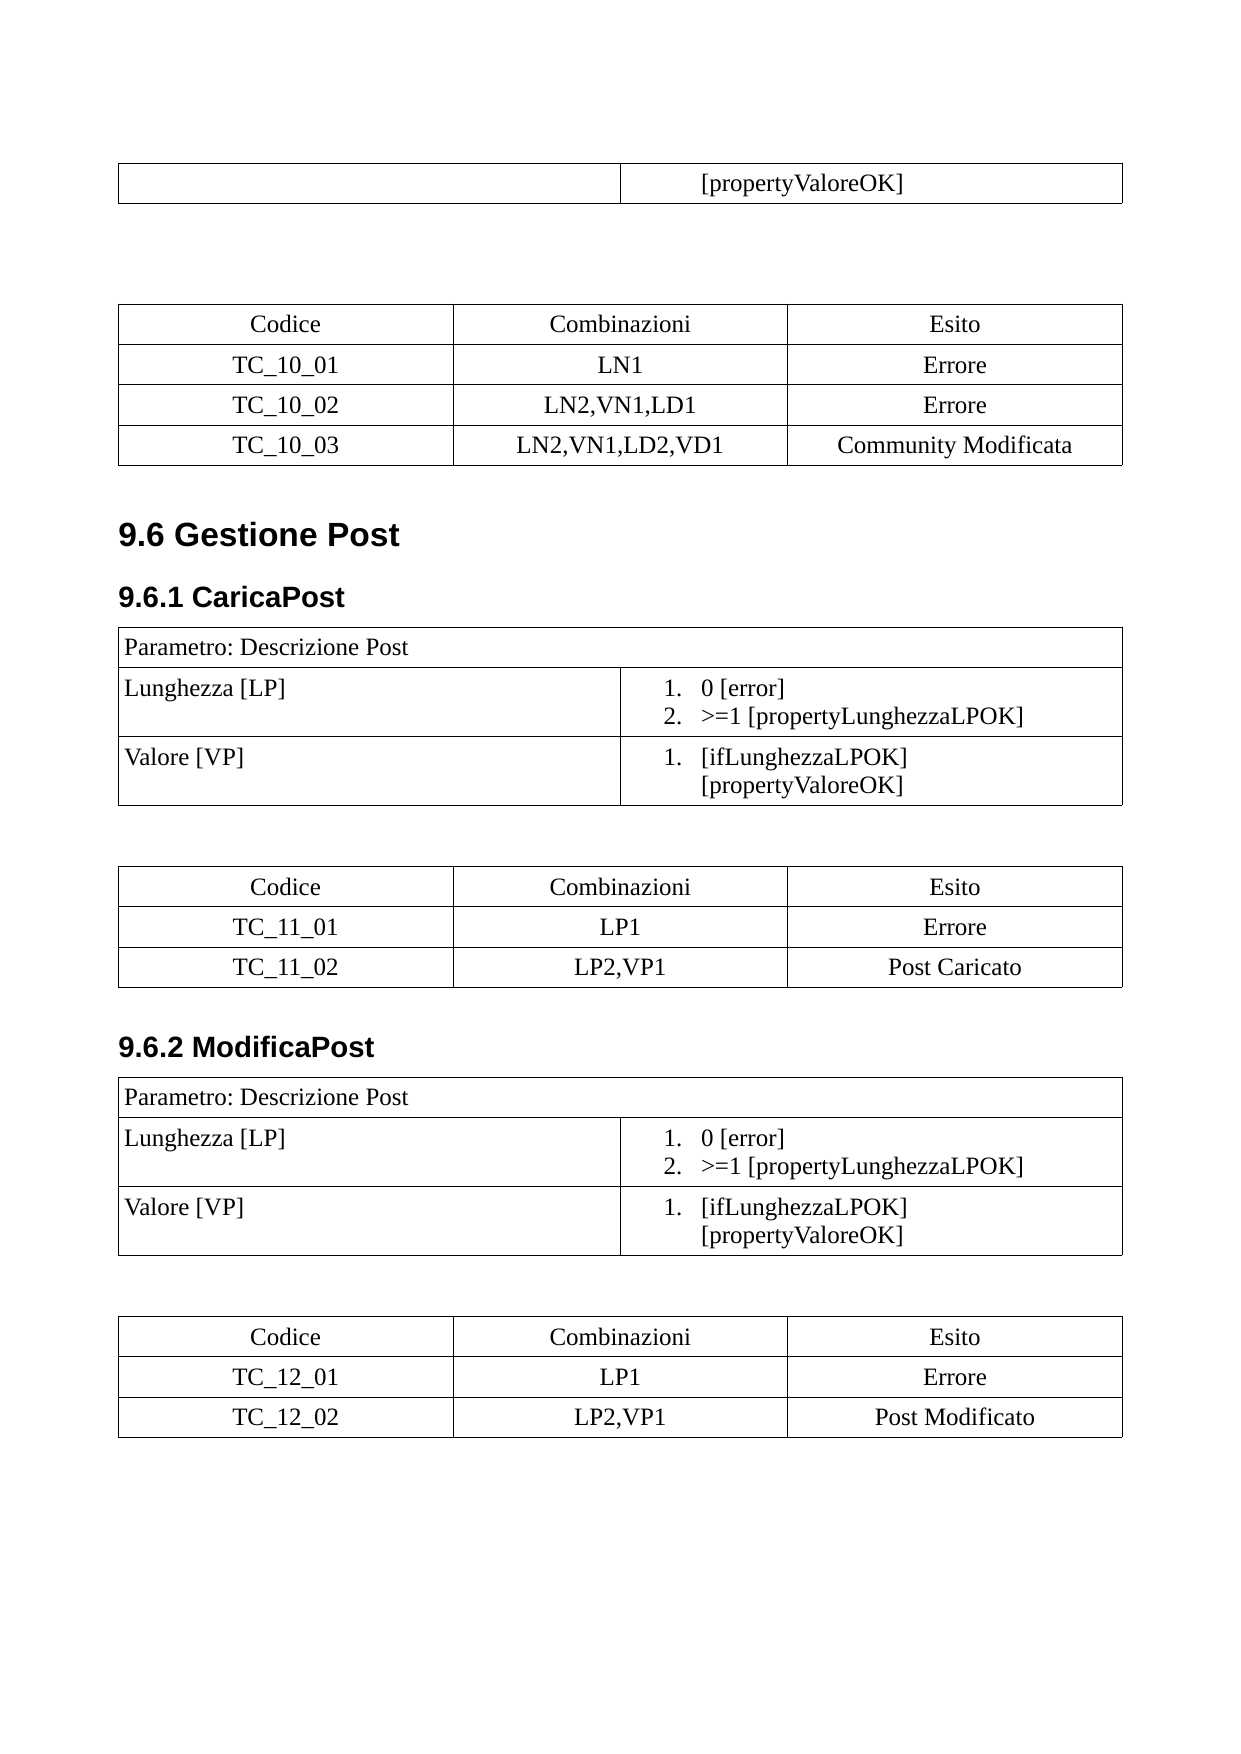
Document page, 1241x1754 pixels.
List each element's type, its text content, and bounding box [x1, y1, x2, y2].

table_cell TC_12_02 [119, 1398, 453, 1437]
table_cell LN2,VN1,LD1 [454, 385, 787, 424]
table_cell TC_10_02 [119, 385, 453, 424]
subtitle 9.6.2 ModificaPost [118, 1030, 1122, 1064]
table_cell Errore [788, 907, 1122, 947]
table_cell TC_12_01 [119, 1357, 453, 1397]
table_header Parametro: Descrizione Post [119, 1078, 1122, 1117]
table_cell LP1 [454, 907, 787, 947]
table_cell Lunghezza [LP] [119, 1118, 620, 1186]
table_cell [propertyValoreOK] [621, 164, 1122, 203]
table_cell Valore [VP] [119, 1187, 620, 1255]
table_header Codice [119, 1317, 453, 1356]
table_cell LP2,VP1 [454, 1398, 787, 1437]
table_cell Post Modificato [788, 1398, 1122, 1437]
table_cell LP2,VP1 [454, 948, 787, 987]
subtitle 9.6.1 CaricaPost [118, 580, 1122, 614]
table_cell Post Caricato [788, 948, 1122, 987]
table_header Codice [119, 305, 453, 344]
table_cell TC_10_03 [119, 426, 453, 465]
table_cell Community Modificata [788, 426, 1122, 465]
table_cell TC_11_02 [119, 948, 453, 987]
table_cell 0 [error] >=1 [propertyLunghezzaLPOK] [621, 1118, 1122, 1186]
table_header Combinazioni [454, 1317, 787, 1356]
table_cell Errore [788, 385, 1122, 424]
table_header Esito [788, 1317, 1122, 1356]
table_header Esito [788, 867, 1122, 906]
subtitle 9.6 Gestione Post [118, 514, 1122, 553]
table_cell LN1 [454, 345, 787, 384]
table_cell TC_11_01 [119, 907, 453, 947]
table_header Esito [788, 305, 1122, 344]
table_header Combinazioni [454, 305, 787, 344]
table_cell TC_10_01 [119, 345, 453, 384]
table_cell [ifLunghezzaLPOK] [propertyValoreOK] [621, 1187, 1122, 1255]
table_cell [119, 164, 620, 203]
table_cell Valore [VP] [119, 737, 620, 805]
table_cell LN2,VN1,LD2,VD1 [454, 426, 787, 465]
table_cell LP1 [454, 1357, 787, 1397]
table_cell [ifLunghezzaLPOK] [propertyValoreOK] [621, 737, 1122, 805]
table_header Parametro: Descrizione Post [119, 628, 1122, 667]
table_cell Lunghezza [LP] [119, 668, 620, 736]
table_cell Errore [788, 1357, 1122, 1397]
table_cell Errore [788, 345, 1122, 384]
table_cell 0 [error] >=1 [propertyLunghezzaLPOK] [621, 668, 1122, 736]
table_header Combinazioni [454, 867, 787, 906]
table_header Codice [119, 867, 453, 906]
